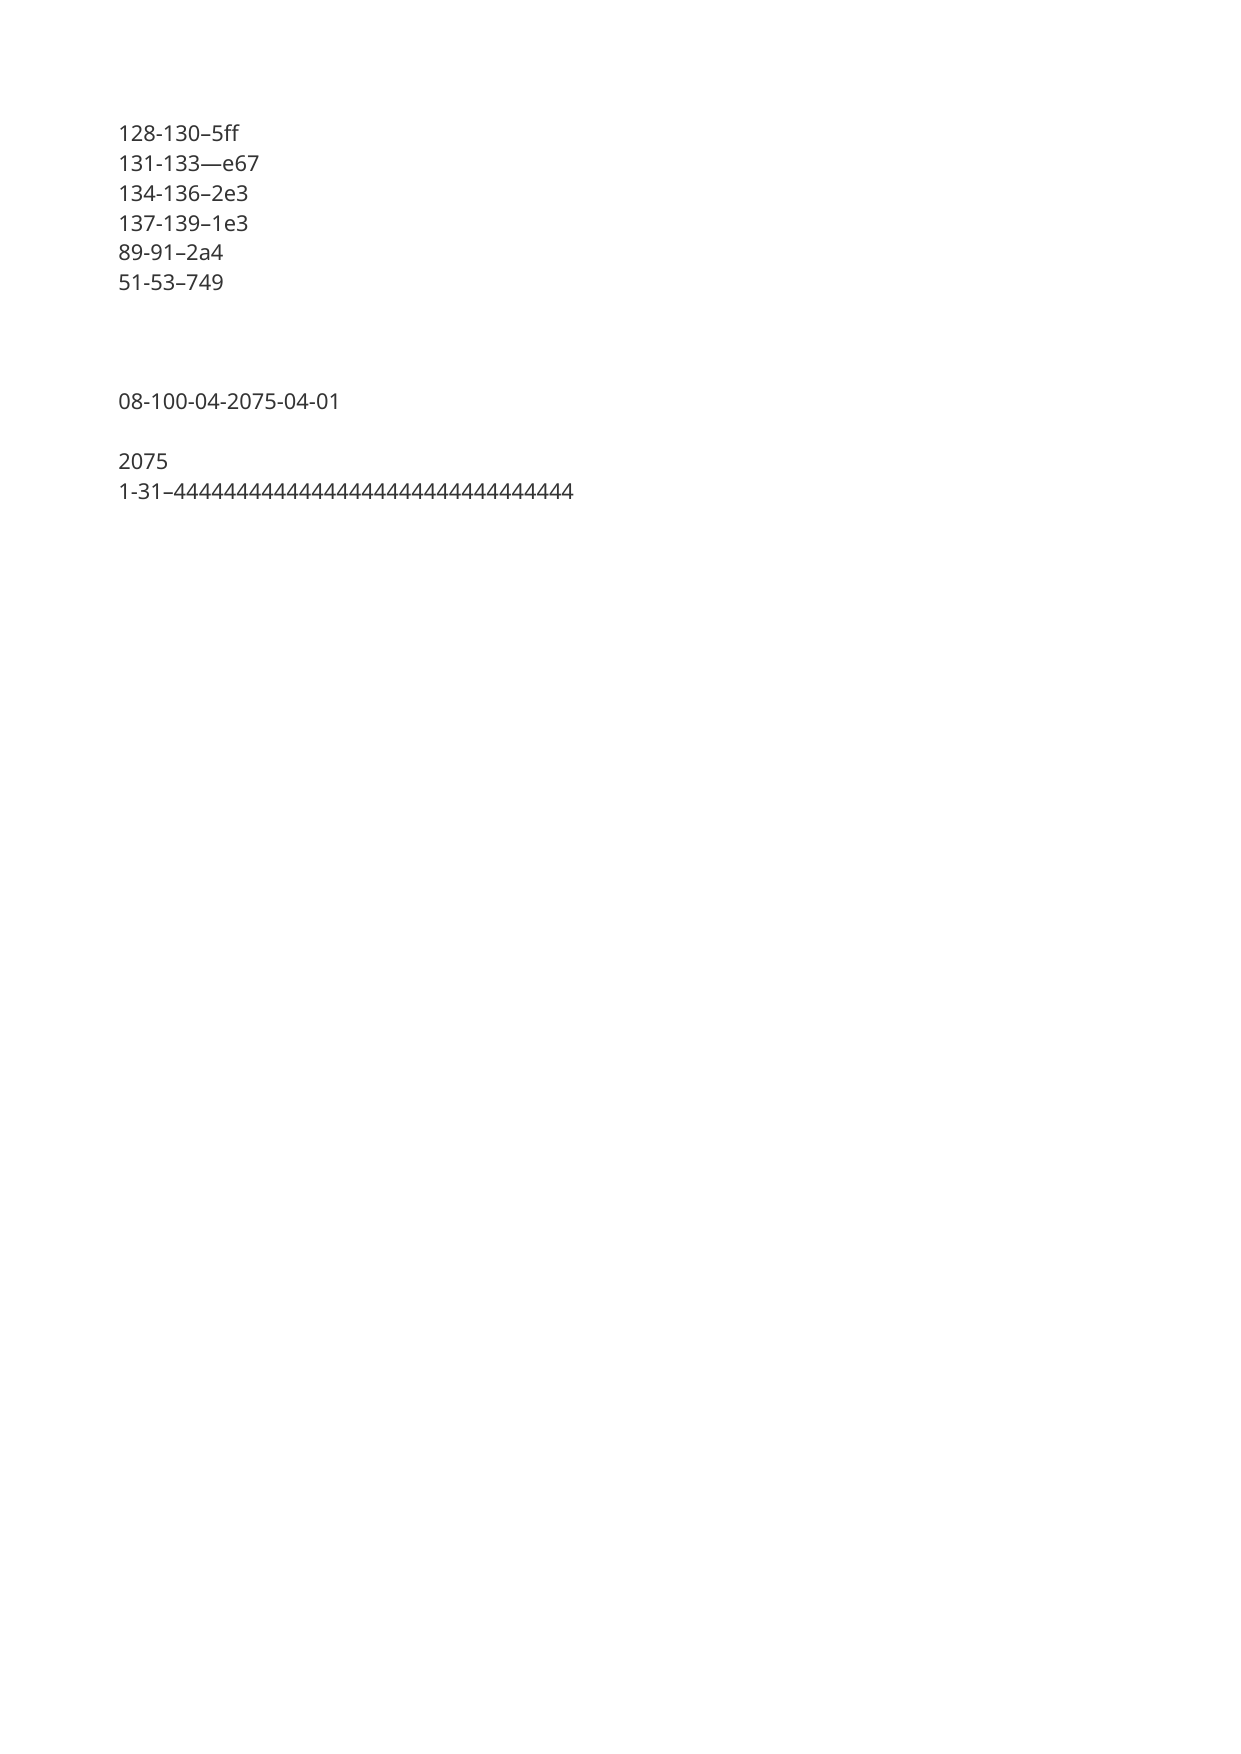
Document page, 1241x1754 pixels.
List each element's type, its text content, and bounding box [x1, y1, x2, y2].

text 131-133—e67 [118, 148, 1122, 178]
text 89-91–2a4 [118, 237, 1122, 267]
text 128-130–5ff [118, 118, 1122, 148]
text 2075 [118, 446, 1122, 476]
text 1-31–44444444444444444444444444444444 [118, 476, 1122, 505]
text 134-136–2e3 [118, 178, 1122, 207]
text 08-100-04-2075-04-01 [118, 386, 1122, 416]
text 51-53–749 [118, 267, 1122, 297]
text 137-139–1e3 [118, 207, 1122, 237]
